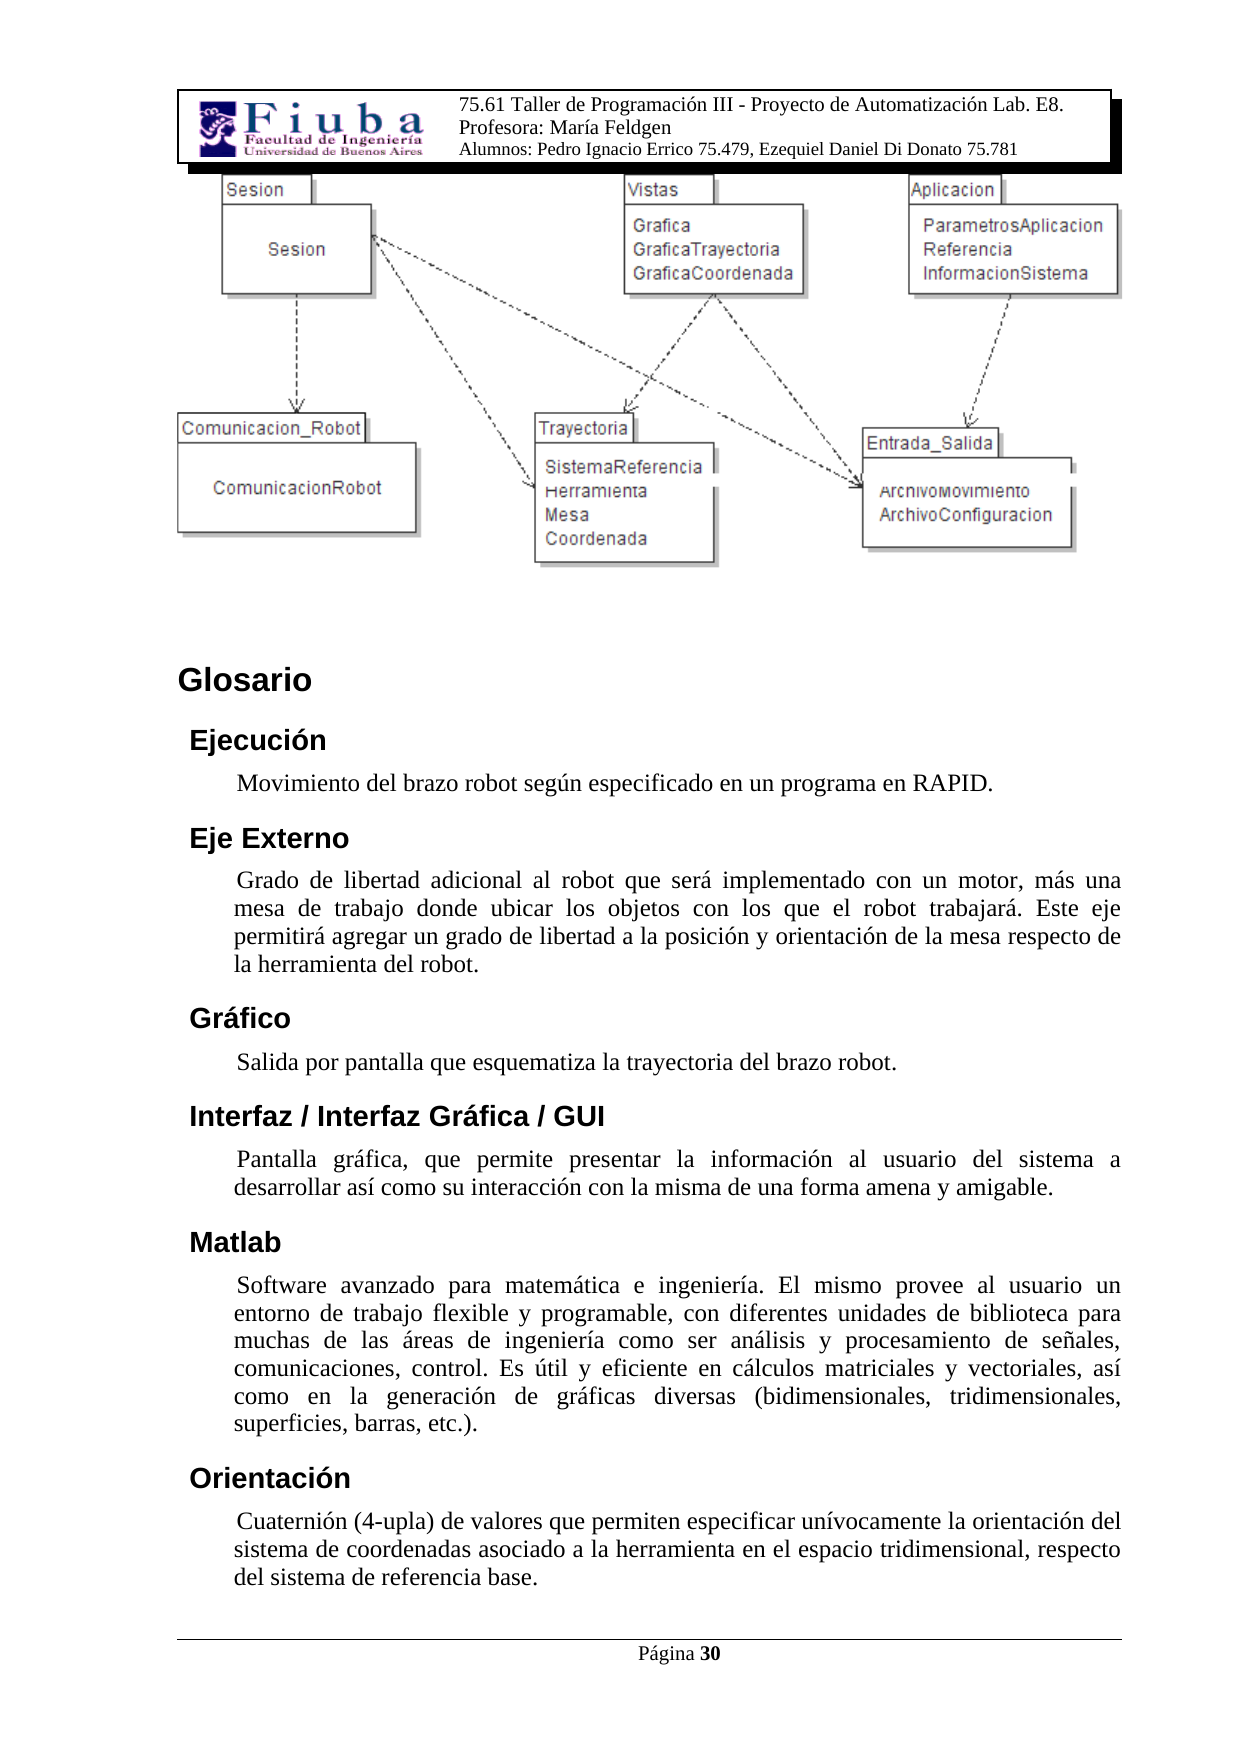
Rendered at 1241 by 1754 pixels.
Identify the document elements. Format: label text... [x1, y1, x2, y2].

text Salida por pantalla que esquematiza la trayectoria del brazo robot. [233, 1048, 1122, 1075]
subtitle Matlab [177, 1226, 1122, 1258]
picture [177, 174, 1123, 569]
picture [196, 100, 431, 157]
text Cuaternión (4-upla) de valores que permiten especificar unívocamente la orientación del sistema de coordenadas asociado a la herramienta en el espacio tridimensional, respecto del sistema de referencia base. [233, 1507, 1122, 1590]
subtitle Glosario [177, 661, 1122, 699]
subtitle Ejecución [177, 724, 1122, 756]
text Movimiento del brazo robot según especificado en un programa en RAPID. [233, 769, 1122, 797]
subtitle Orientación [177, 1462, 1122, 1495]
subtitle Eje Externo [177, 822, 1122, 854]
text Pantalla gráfica, que permite presentar la información al usuario del sistema a desarrollar así como su interacción con la misma de una forma amena y amigable. [233, 1145, 1122, 1201]
subtitle Interfaz / Interfaz Gráfica / GUI [177, 1100, 1122, 1133]
text Software avanzado para matemática e ingeniería. El mismo provee al usuario un entorno de trabajo flexible y programable, con diferentes unidades de biblioteca para muchas de las áreas de ingeniería como ser análisis y procesamiento de señales, comunicaciones, control. Es útil y eficiente en cálculos matriciales y vectoriales, así como en la generación de gráficas diversas (bidimensionales, tridimensionales, superficies, barras, etc.). [233, 1271, 1122, 1437]
subtitle Gráfico [177, 1002, 1122, 1035]
text Grado de libertad adicional al robot que será implementado con un motor, más una mesa de trabajo donde ubicar los objetos con los que el robot trabajará. Este eje permitirá agregar un grado de libertad a la posición y orientación de la mesa respecto de la herramienta del robot. [233, 867, 1122, 977]
